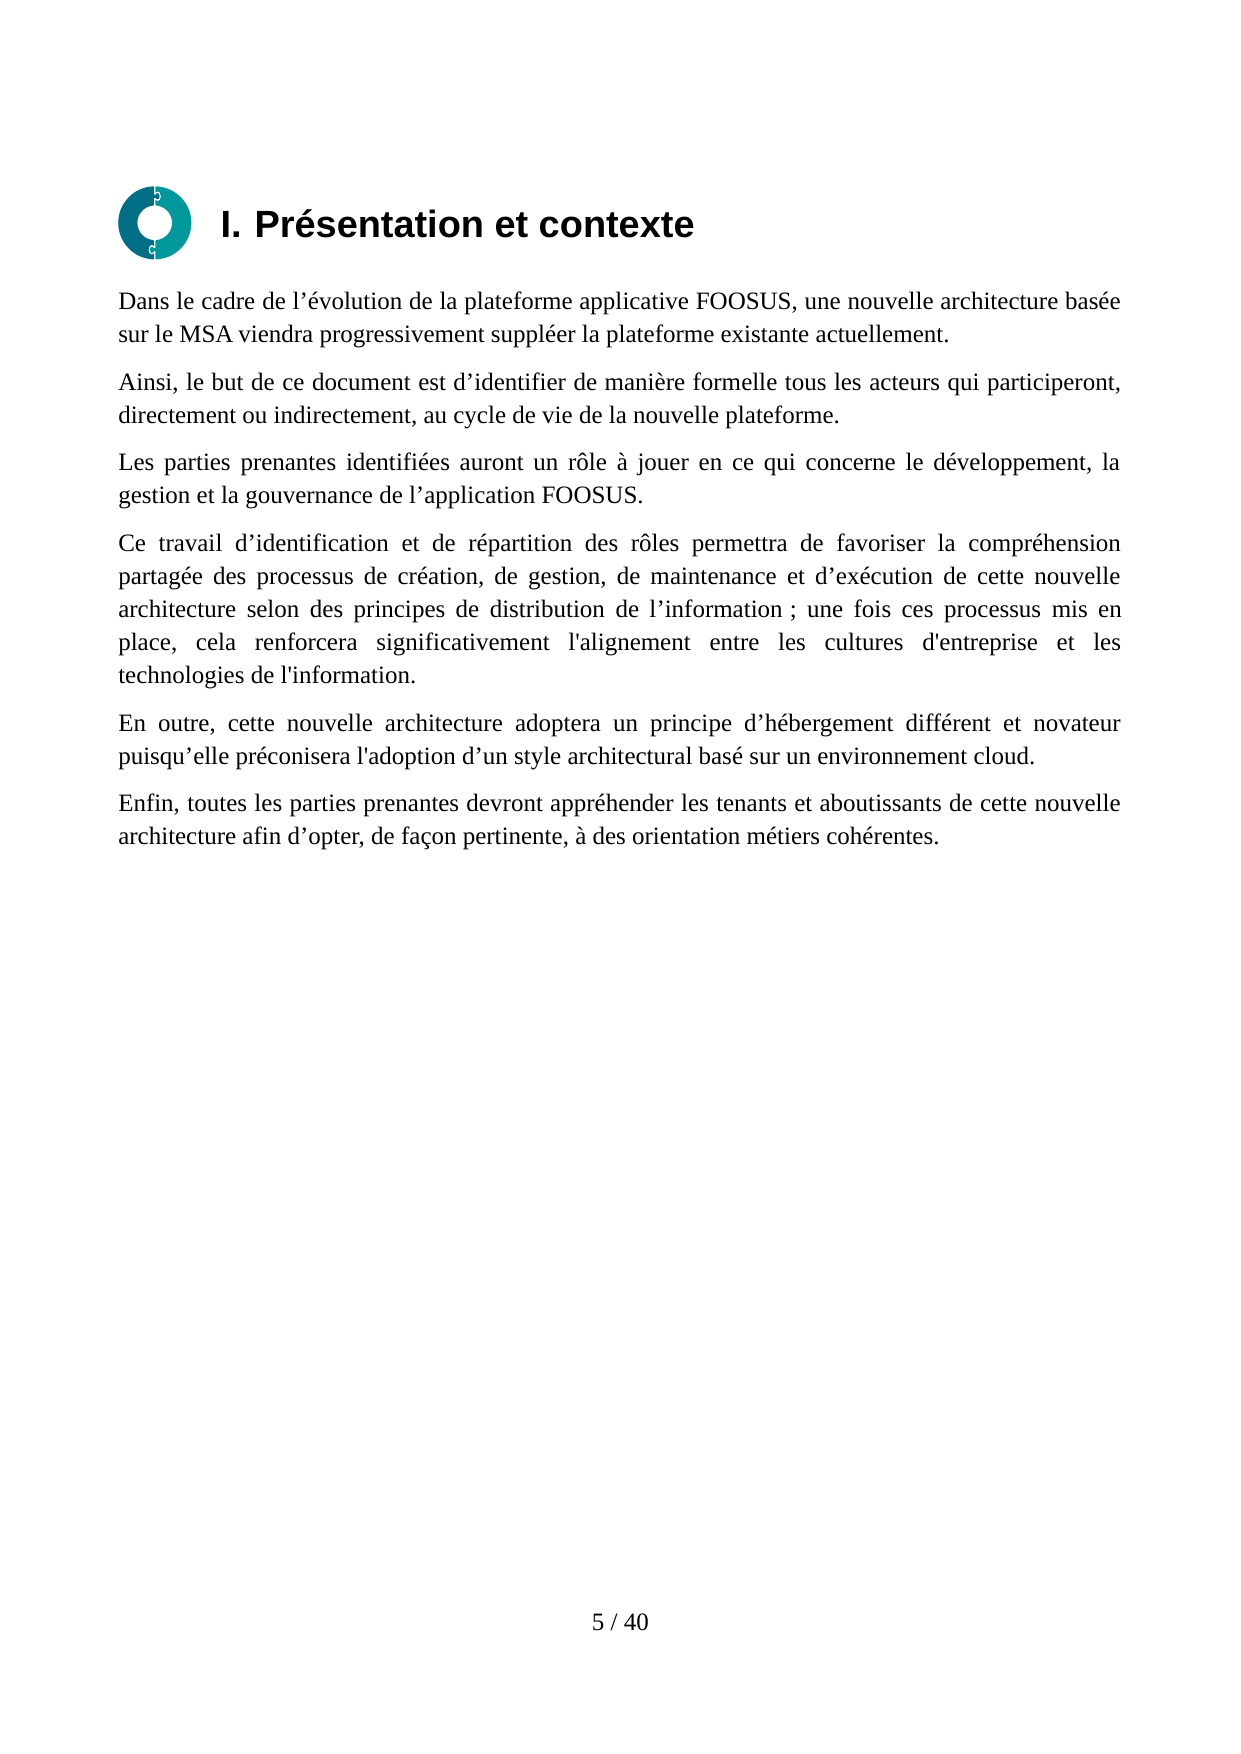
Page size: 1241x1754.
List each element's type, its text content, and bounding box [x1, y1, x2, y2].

text Dans le cadre de l’évolution de la plateforme applicative FOOSUS, une nouvelle architecture basée sur le MSA viendra progressivement suppléer la plateforme existante actuellement. [118, 286, 1122, 348]
text Ce travail d’identification et de répartition des rôles permettra de favoriser la compréhension partagée des processus de création, de gestion, de maintenance et d’exécution de cette nouvelle architecture selon des principes de distribution de l’information ; une fois ces processus mis en place, cela renforcera significativement l'alignement entre les cultures d'entreprise et les technologies de l'information. [118, 528, 1122, 689]
text Les parties prenantes identifiées auront un rôle à jouer en ce qui concerne le développement, la gestion et la gouvernance de l’application FOOSUS. [118, 447, 1122, 509]
subtitle Présentation et contexte [185, 201, 1122, 245]
subtitle [138, 201, 172, 240]
text Ainsi, le but de ce document est d’identifier de manière formelle tous les acteurs qui participeront, directement ou indirectement, au cycle de vie de la nouvelle plateforme. [118, 367, 1122, 429]
text En outre, cette nouvelle architecture adoptera un principe d’hébergement différent et novateur puisqu’elle préconisera l'adoption d’un style architectural basé sur un environnement cloud. [118, 708, 1122, 769]
text Enfin, toutes les parties prenantes devront appréhender les tenants et aboutissants de cette nouvelle architecture afin d’opter, de façon pertinente, à des orientation métiers cohérentes. [118, 788, 1122, 850]
